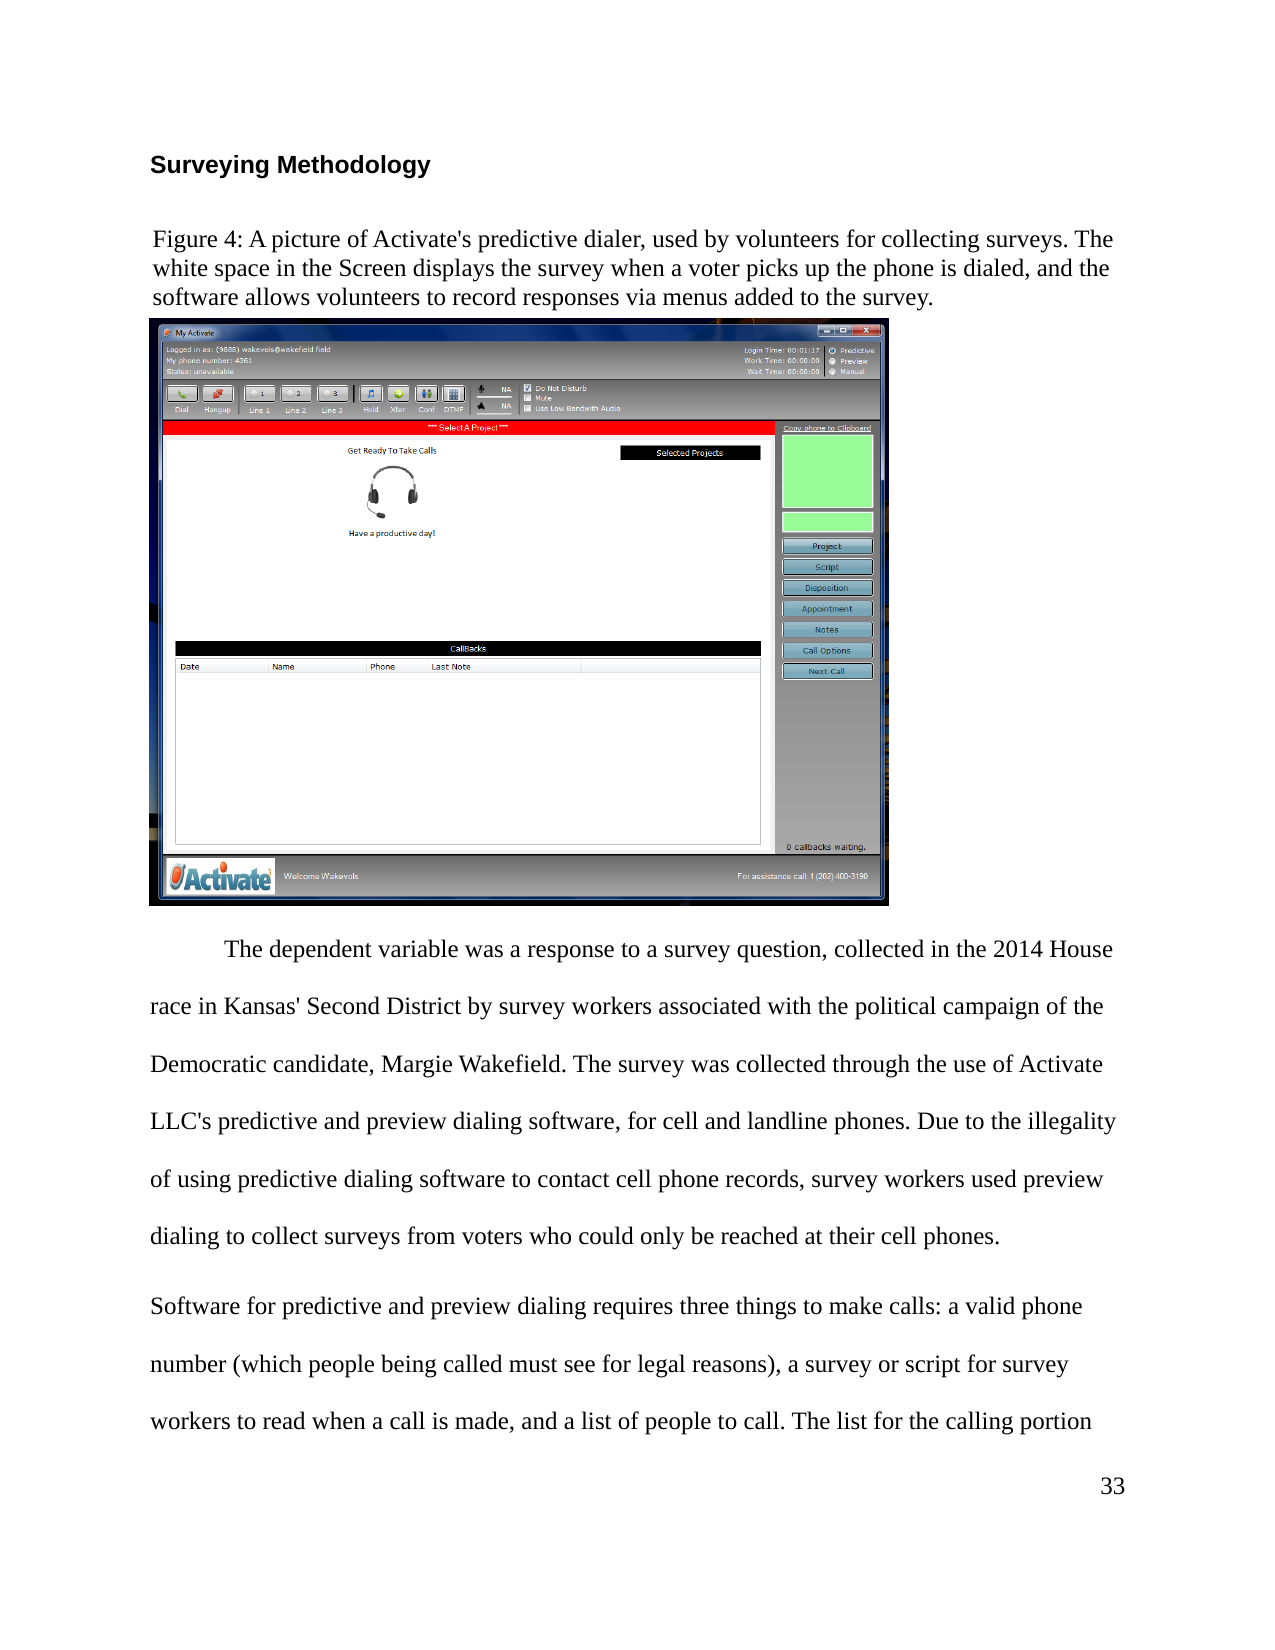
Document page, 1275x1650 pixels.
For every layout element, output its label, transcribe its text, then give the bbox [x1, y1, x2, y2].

picture [149, 318, 889, 906]
text The dependent variable was a response to a survey question, collected in the 2014 House race in Kansas' Second District by survey workers associated with the political campaign of the Democratic candidate, Margie Wakefield. The survey was collected through the use of Activate LLC's predictive and preview dialing software, for cell and landline phones. Due to the illegality of using predictive dialing software to contact cell phone records, survey workers used preview dialing to collect surveys from voters who could only be reached at their cell phones. [150, 302, 1125, 1250]
subtitle Surveying Methodology [150, 150, 1125, 178]
text Software for predictive and preview dialing requires three things to make calls: a valid phone number (which people being called must see for legal reasons), a survey or script for survey workers to read when a call is made, and a list of people to call. The list for the calling portion [150, 1291, 1125, 1435]
